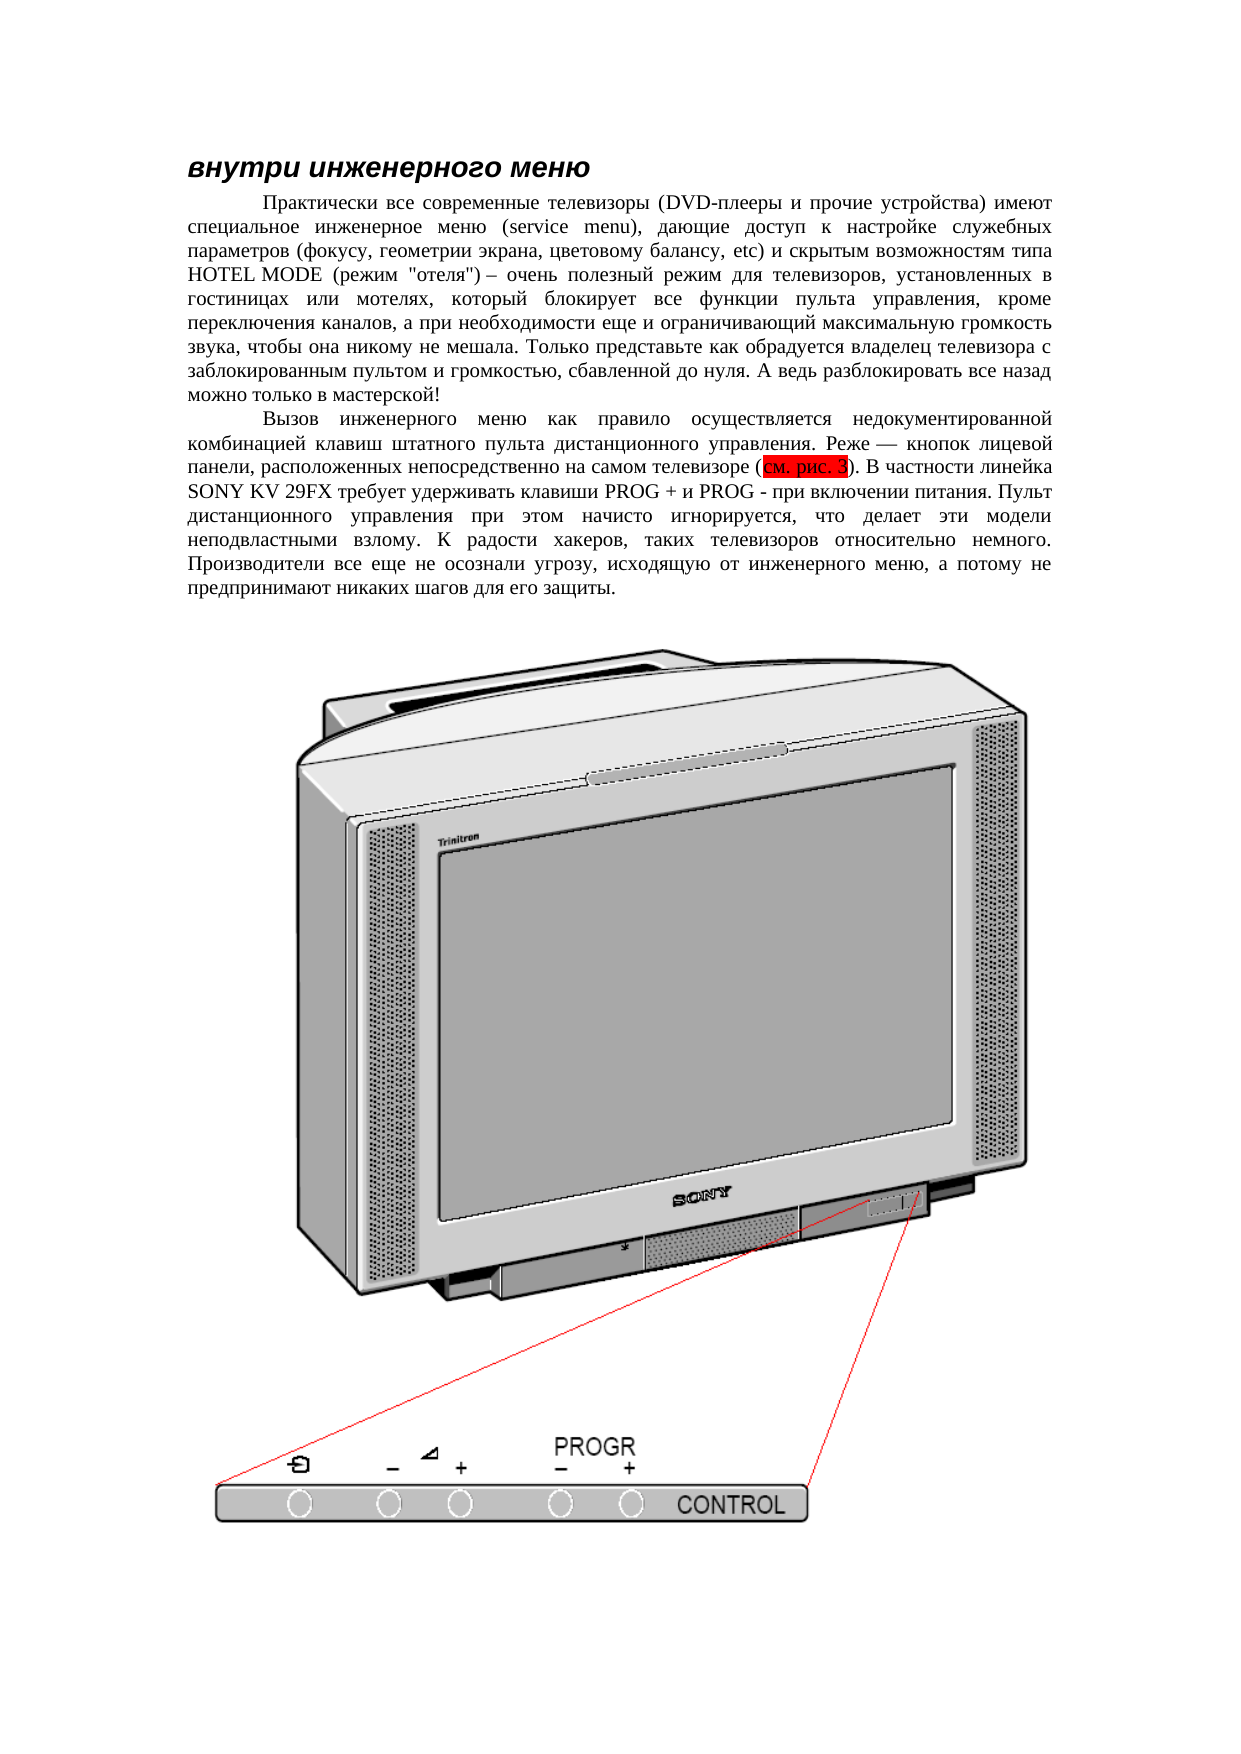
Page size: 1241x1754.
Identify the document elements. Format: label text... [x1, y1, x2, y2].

subtitle внутри инженерного меню [187, 150, 1053, 183]
picture [187, 623, 1053, 1551]
text Практически все современные телевизоры (DVD-плееры и прочие устройства) имеют специальное инженерное меню (service menu), дающие доступ к настройке служебных параметров (фокусу, геометрии экрана, цветовому балансу, etc) и скрытым возможностям типа HOTEL MODE (режим "отеля") – очень полезный режим для телевизоров, установленных в гостиницах или мотелях, который блокирует все функции пульта управления, кроме переключения каналов, а при необходимости еще и ограничивающий максимальную громкость звука, чтобы она никому не мешала. Только представьте как обрадуется владелец телевизора с заблокированным пультом и громкостью, сбавленной до нуля. А ведь разблокировать все назад можно только в мастерской! [187, 190, 1053, 406]
text Вызов инженерного меню как правило осуществляется недокументированной комбинацией клавиш штатного пульта дистанционного управления. Реже — кнопок лицевой панели, расположенных непосредственно на самом телевизоре (см. рис. 3). В частности линейка SONY KV 29FX требует удерживать клавиши PROG + и PROG - при включении питания. Пульт дистанционного управления при этом начисто игнорируется, что делает эти модели неподвластными взлому. К радости хакеров, таких телевизоров относительно немного. Производители все еще не осознали угрозу, исходящую от инженерного меню, а потому не предпринимают никаких шагов для его защиты. [187, 406, 1053, 599]
